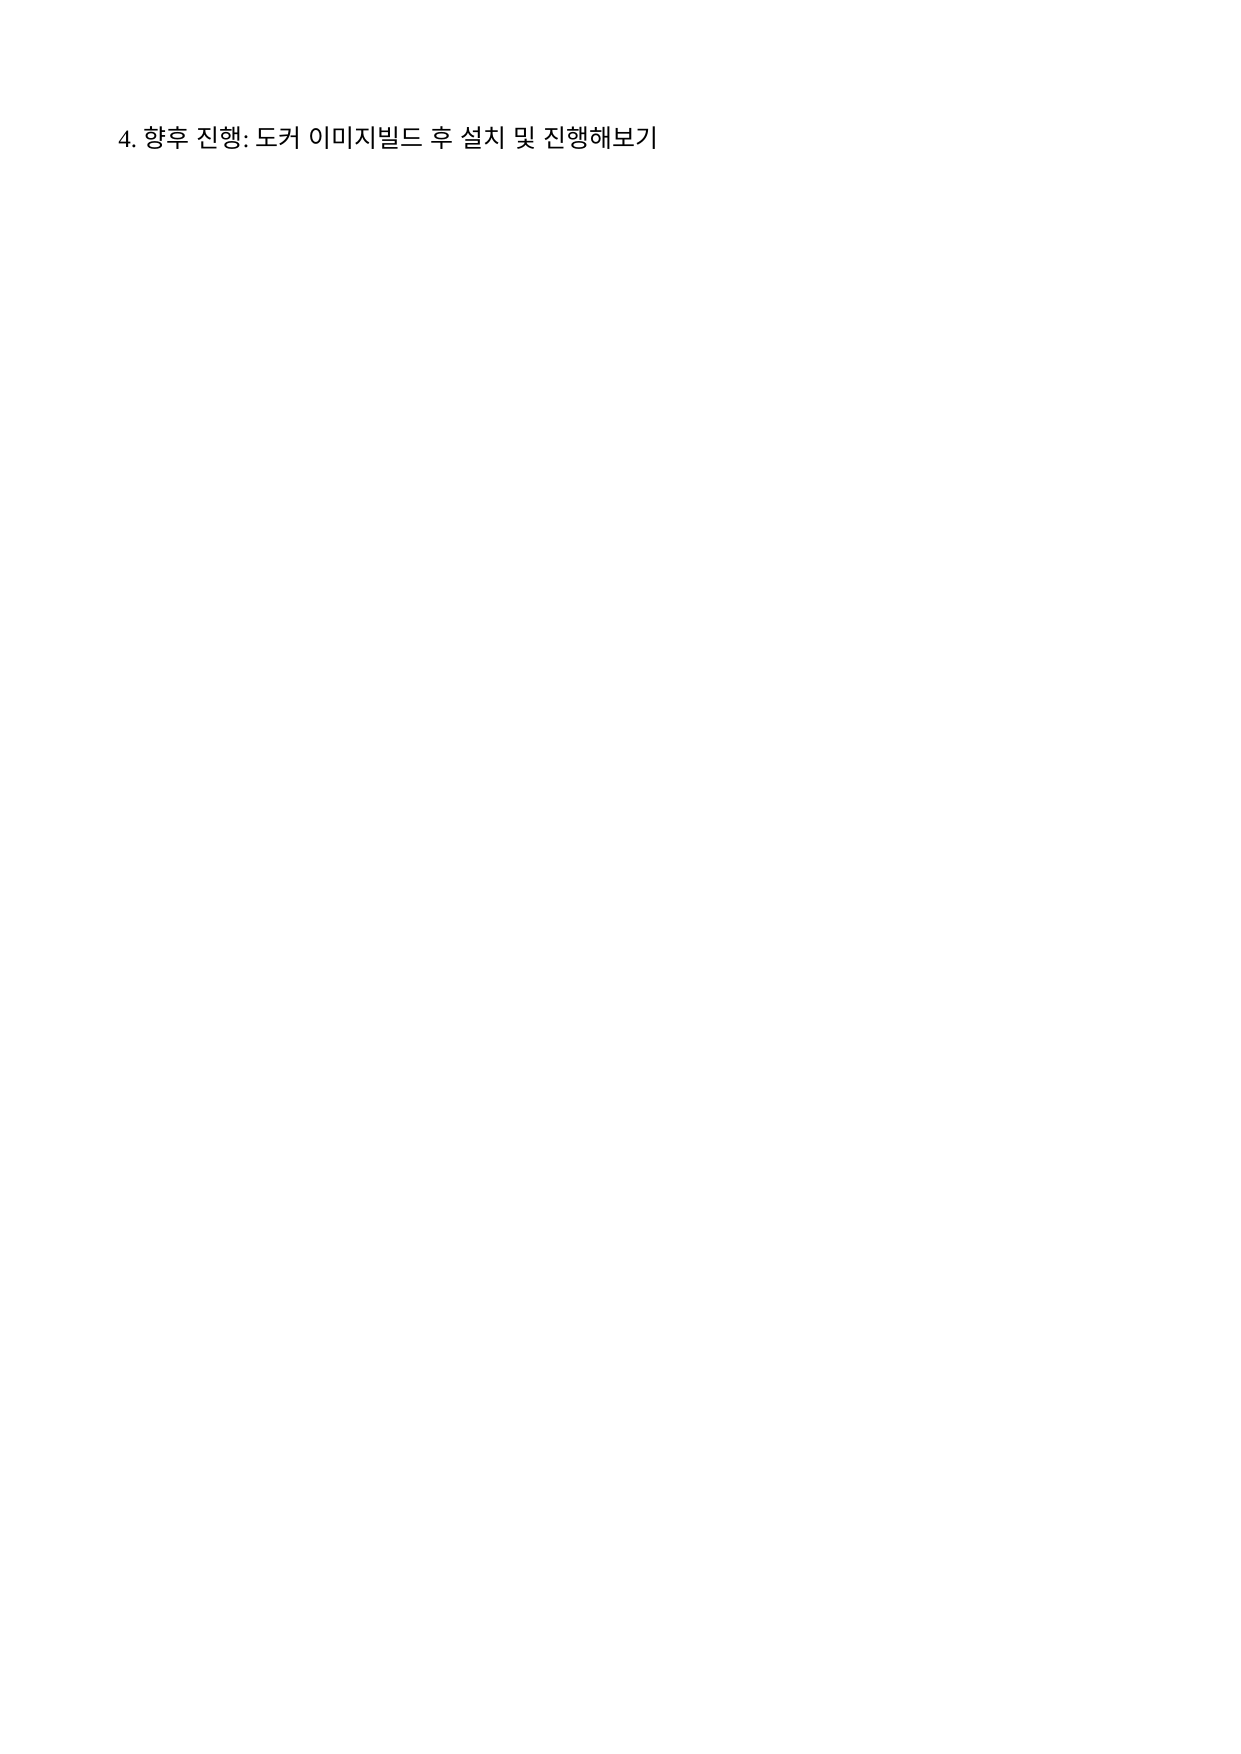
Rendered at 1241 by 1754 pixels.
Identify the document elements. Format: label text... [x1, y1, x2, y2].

text 4. 향후 진행: 도커 이미지빌드 후 설치 및 진행해보기 [118, 118, 1122, 154]
